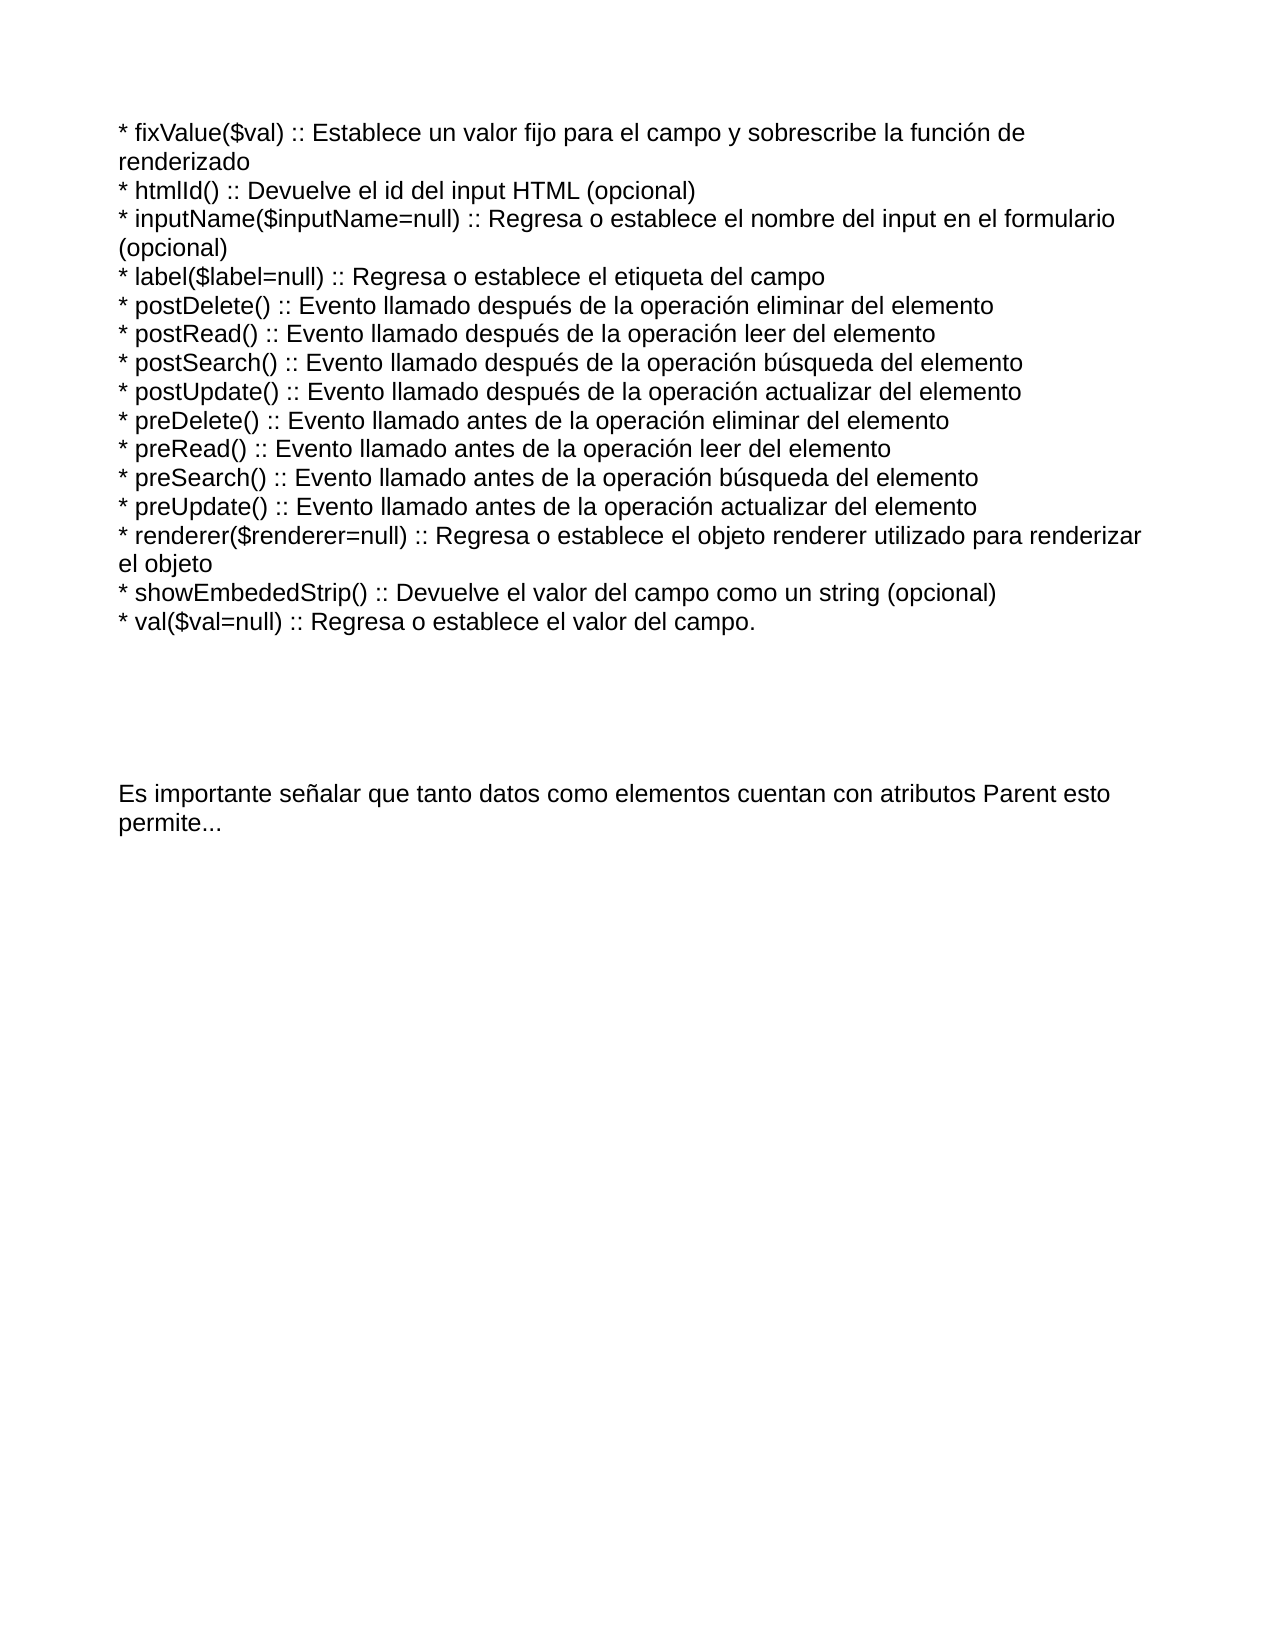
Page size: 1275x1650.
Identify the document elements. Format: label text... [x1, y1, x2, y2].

text * renderer($renderer=null) :: Regresa o establece el objeto renderer utilizado para renderizar el objeto [118, 521, 1157, 578]
text * fixValue($val) :: Establece un valor fijo para el campo y sobrescribe la función de renderizado [118, 118, 1157, 176]
text * label($label=null) :: Regresa o establece el etiqueta del campo [118, 262, 1157, 291]
text * showEmbededStrip() :: Devuelve el valor del campo como un string (opcional) [118, 578, 1157, 607]
text * inputName($inputName=null) :: Regresa o establece el nombre del input en el formulario (opcional) [118, 204, 1157, 262]
text * preSearch() :: Evento llamado antes de la operación búsqueda del elemento [118, 463, 1157, 492]
text Es importante señalar que tanto datos como elementos cuentan con atributos Parent esto permite... [118, 779, 1157, 837]
text * htmlId() :: Devuelve el id del input HTML (opcional) [118, 176, 1157, 204]
text * postUpdate() :: Evento llamado después de la operación actualizar del elemento [118, 377, 1157, 406]
text * postDelete() :: Evento llamado después de la operación eliminar del elemento [118, 291, 1157, 319]
text * postRead() :: Evento llamado después de la operación leer del elemento [118, 319, 1157, 348]
text * preDelete() :: Evento llamado antes de la operación eliminar del elemento [118, 406, 1157, 434]
text * postSearch() :: Evento llamado después de la operación búsqueda del elemento [118, 348, 1157, 377]
text * val($val=null) :: Regresa o establece el valor del campo. [118, 607, 1157, 636]
text * preRead() :: Evento llamado antes de la operación leer del elemento [118, 434, 1157, 463]
text * preUpdate() :: Evento llamado antes de la operación actualizar del elemento [118, 492, 1157, 521]
